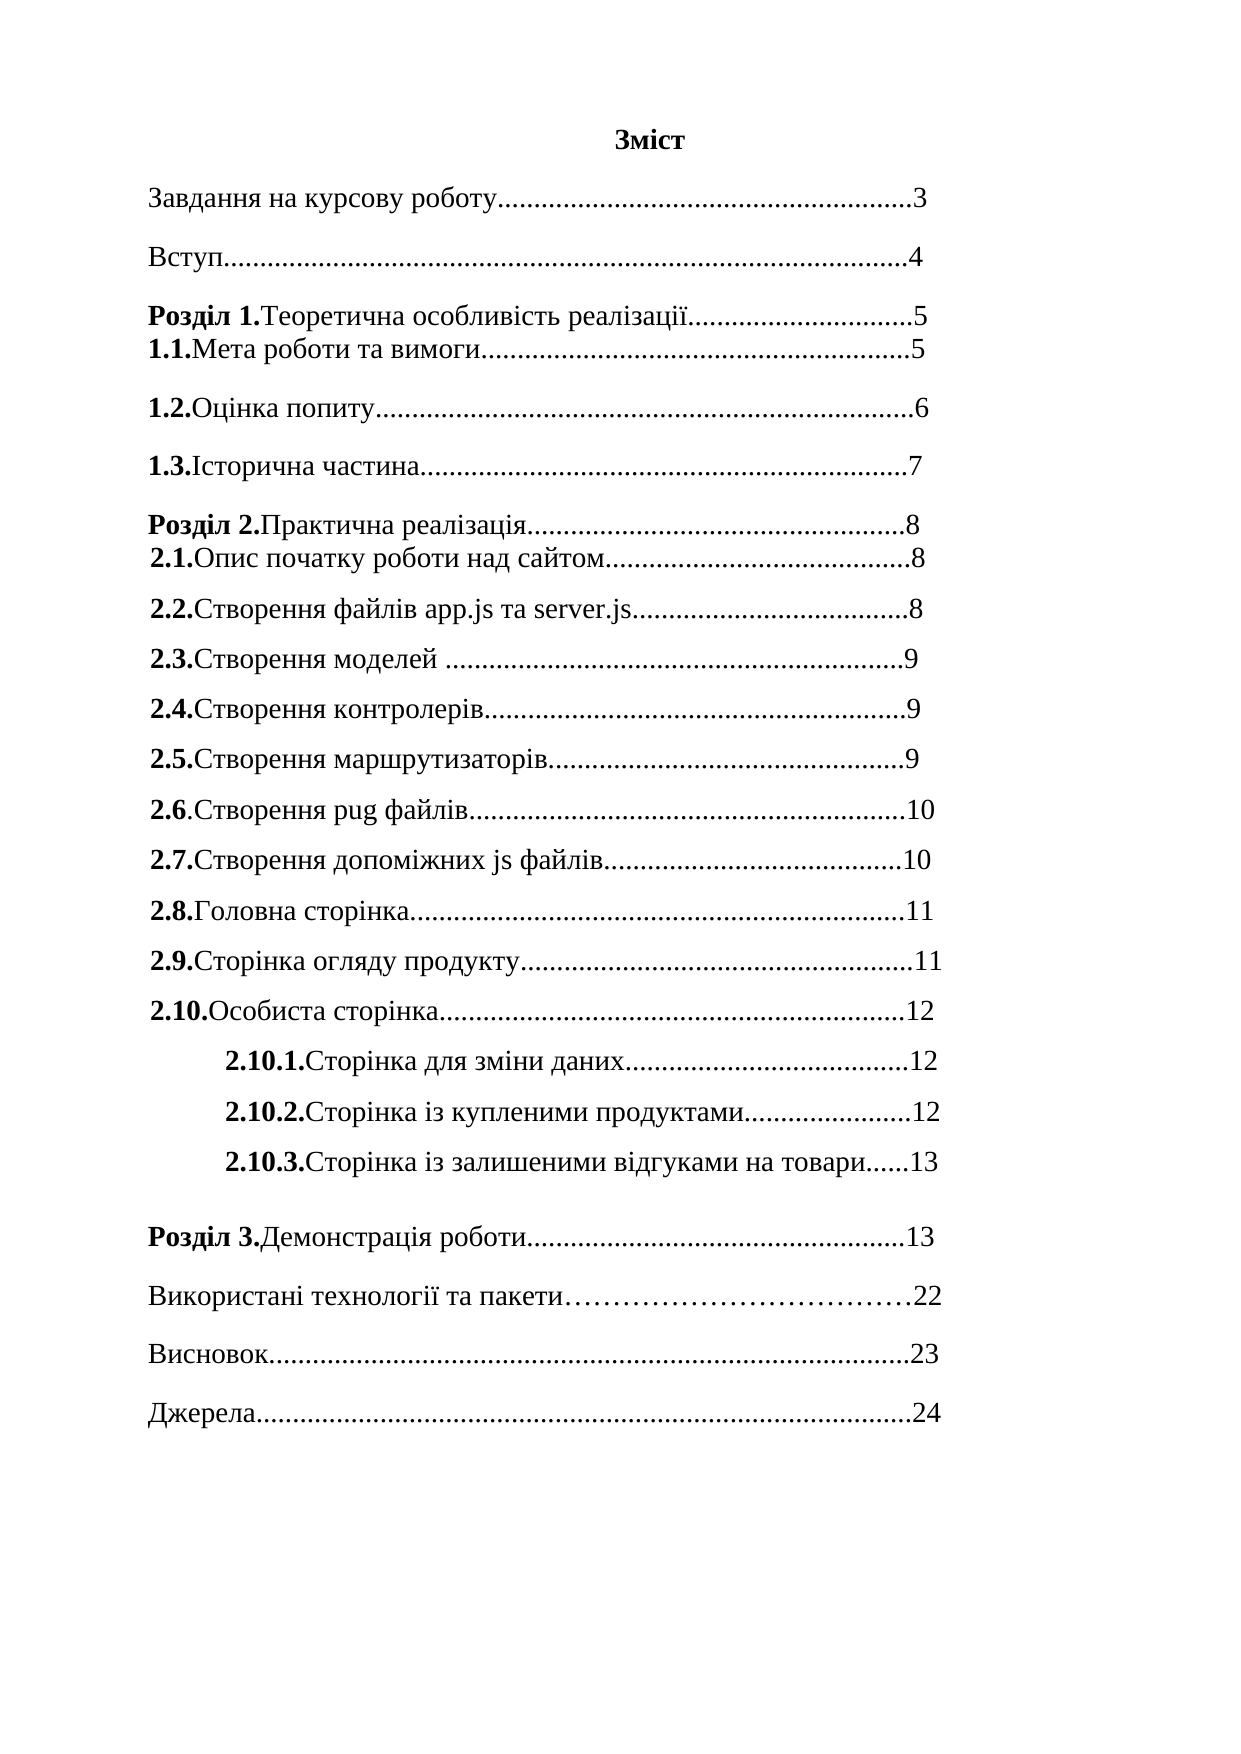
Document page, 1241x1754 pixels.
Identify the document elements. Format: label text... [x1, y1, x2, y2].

text 1.3.Історична частина...................................................................7 [148, 448, 1152, 482]
text 2.7.Створення допоміжних js файлів.........................................10 [148, 842, 1152, 876]
text Джерела..........................................................................................24 [148, 1395, 1152, 1429]
text Вступ..............................................................................................4 [148, 239, 1152, 273]
text 1.2.Оцінка попиту..........................................................................6 [148, 390, 1152, 423]
text Завдання на курсову роботу.........................................................3 [148, 181, 1152, 214]
text 2.8.Головна сторінка....................................................................11 [148, 893, 1152, 926]
text 2.2.Створення файлів app.js та server.js......................................8 [148, 591, 1152, 624]
text 2.6.Створення pug файлів............................................................10 [148, 792, 1152, 826]
text Використані технології та пакети………………………………22 [148, 1278, 1152, 1312]
text 2.4.Створення контролерів..........................................................9 [148, 691, 1152, 725]
text 2.10.2.Сторінка із купленими продуктами.......................12 [223, 1094, 1152, 1127]
text Розділ 3.Демонстрація роботи....................................................13 [148, 1219, 1152, 1253]
text 2.3.Створення моделей ...............................................................9 [148, 641, 1152, 674]
text Висновок........................................................................................23 [148, 1337, 1152, 1370]
text 2.1.Опис початку роботи над сайтом..........................................8 [148, 540, 1152, 574]
text 2.5.Створення маршрутизаторів.................................................9 [148, 742, 1152, 775]
text 2.10.1.Сторінка для зміни даних.......................................12 [223, 1043, 1152, 1077]
text 2.10.3.Сторінка із залишеними відгуками на товари......13 [223, 1144, 1152, 1178]
text 2.9.Сторінка огляду продукту......................................................11 [148, 943, 1152, 976]
text Розділ 1.Теоретична особливість реалізації...............................5 1.1.Мета роботи та вимоги...........................................................5 [148, 298, 1152, 365]
text Зміст [148, 122, 1152, 156]
text Розділ 2.Практична реалізація....................................................8 [148, 507, 1152, 540]
text 2.10.Особиста сторінка................................................................12 [148, 993, 1152, 1027]
